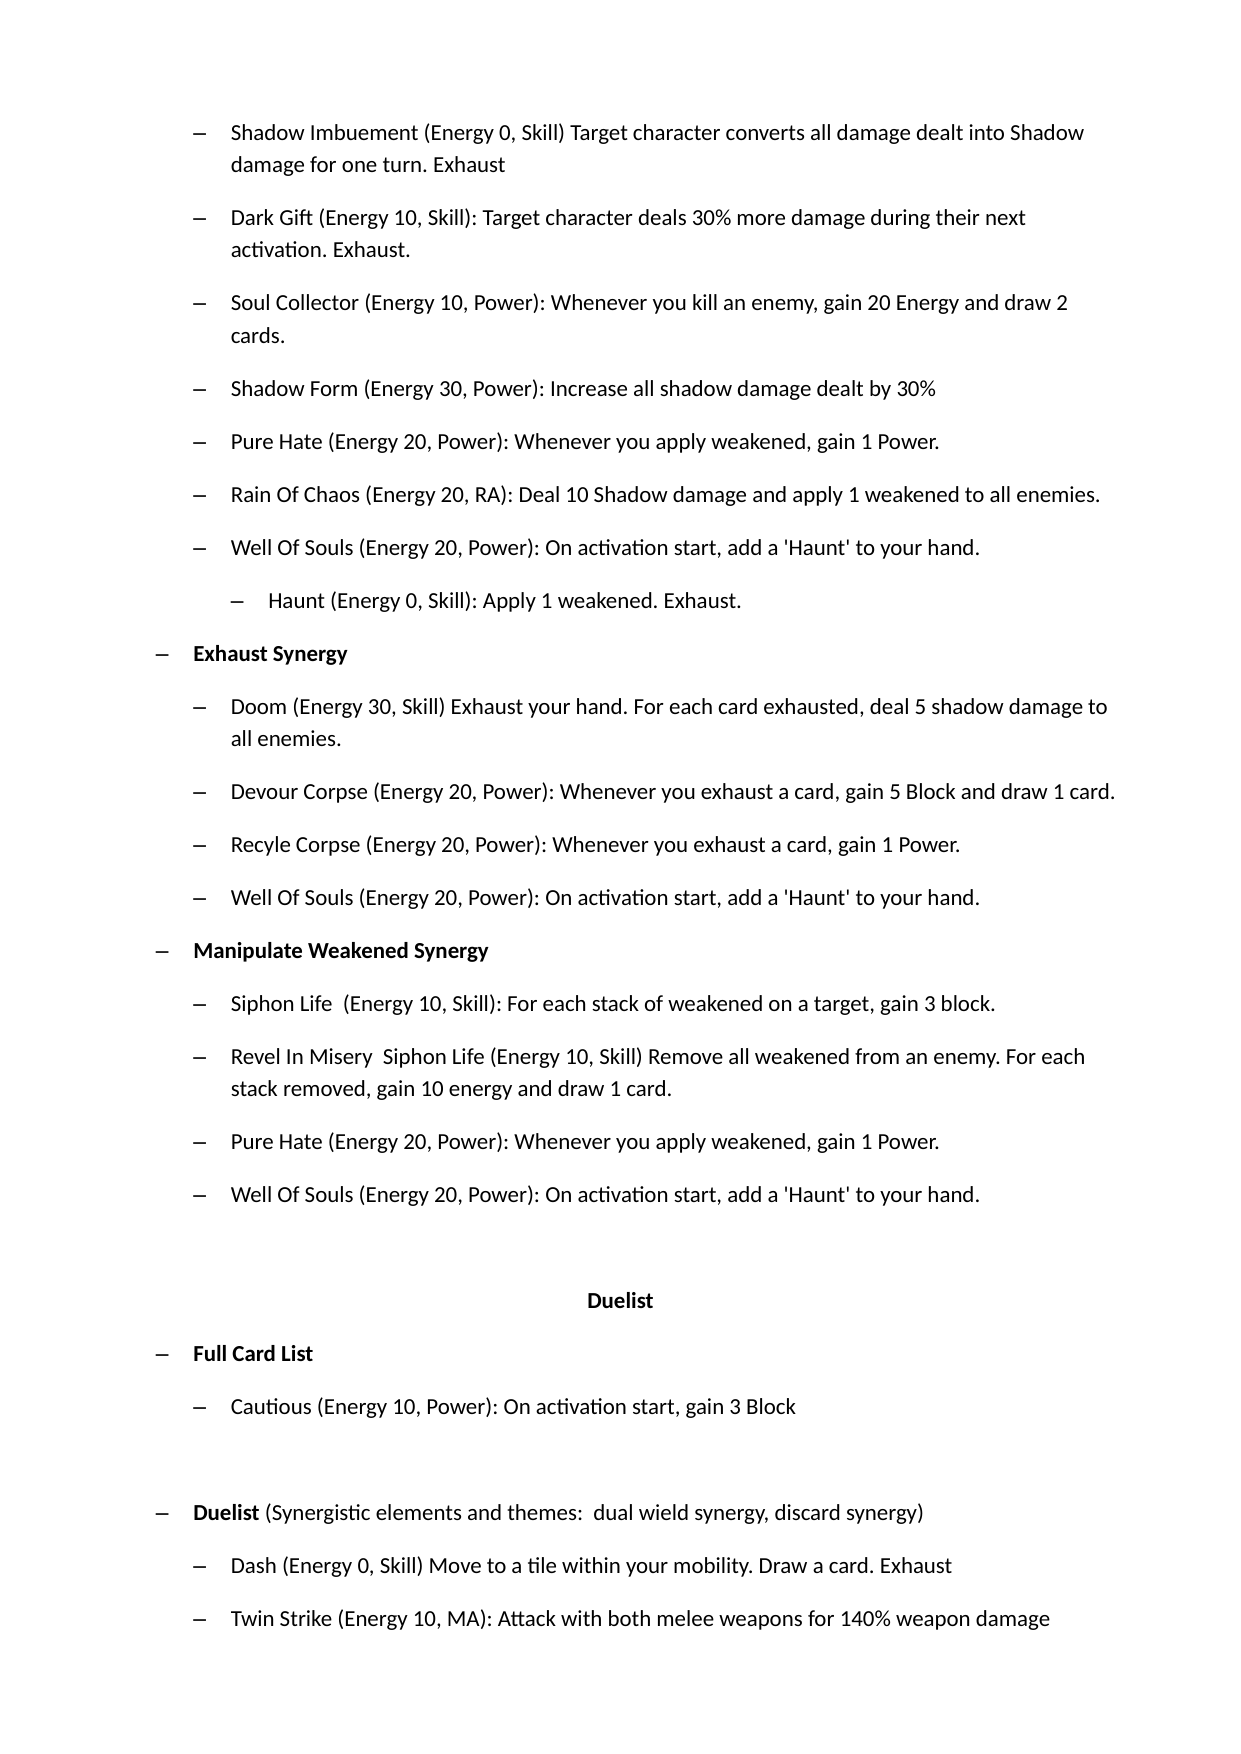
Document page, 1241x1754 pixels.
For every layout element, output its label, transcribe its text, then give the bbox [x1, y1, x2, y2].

list Cautious (Energy 10, Power): On activation start, gain 3 Block [193, 1392, 1122, 1421]
list Full Card List [156, 1339, 1122, 1367]
list Recyle Corpse (Energy 20, Power): Whenever you exhaust a card, gain 1 Power. [193, 830, 1122, 858]
list Dark Gift (Energy 10, Skill): Target character deals 30% more damage during their next activation. Exhaust. [193, 203, 1122, 263]
list Pure Hate (Energy 20, Power): Whenever you apply weakened, gain 1 Power. [193, 427, 1122, 455]
list Rain Of Chaos (Energy 20, RA): Deal 10 Shadow damage and apply 1 weakened to all enemies. [193, 480, 1122, 508]
list Dash (Energy 0, Skill) Move to a tile within your mobility. Draw a card. Exhaust [193, 1552, 1122, 1579]
list Soul Collector (Energy 10, Power): Whenever you kill an enemy, gain 20 Energy and draw 2 cards. [193, 288, 1122, 349]
list Exhaust Synergy [156, 639, 1122, 667]
list Shadow Imbuement (Energy 0, Skill) Target character converts all damage dealt into Shadow damage for one turn. Exhaust [193, 118, 1122, 178]
list Well Of Souls (Energy 20, Power): On activation start, add a 'Haunt' to your hand. [193, 1180, 1122, 1208]
list Twin Strike (Energy 10, MA): Attack with both melee weapons for 140% weapon damage [193, 1604, 1122, 1633]
list Shadow Form (Energy 30, Power): Increase all shadow damage dealt by 30% [193, 374, 1122, 402]
list Duelist (Synergistic elements and themes: dual wield synergy, discard synergy) [156, 1498, 1122, 1527]
list Well Of Souls (Energy 20, Power): On activation start, add a 'Haunt' to your hand. [193, 883, 1122, 911]
list Haunt (Energy 0, Skill): Apply 1 weakened. Exhaust. [231, 586, 1122, 614]
text Duelist [118, 1286, 1122, 1314]
list Doom (Energy 30, Skill) Exhaust your hand. For each card exhausted, deal 5 shadow damage to all enemies. [193, 692, 1122, 752]
list Revel In Misery Siphon Life (Energy 10, Skill) Remove all weakened from an enemy. For each stack removed, gain 10 energy and draw 1 card. [193, 1042, 1122, 1102]
list Well Of Souls (Energy 20, Power): On activation start, add a 'Haunt' to your hand. [193, 533, 1122, 561]
list Devour Corpse (Energy 20, Power): Whenever you exhaust a card, gain 5 Block and draw 1 card. [193, 777, 1122, 805]
list Pure Hate (Energy 20, Power): Whenever you apply weakened, gain 1 Power. [193, 1127, 1122, 1155]
list Manipulate Weakened Synergy [156, 936, 1122, 964]
list Siphon Life (Energy 10, Skill): For each stack of weakened on a target, gain 3 block. [193, 989, 1122, 1017]
